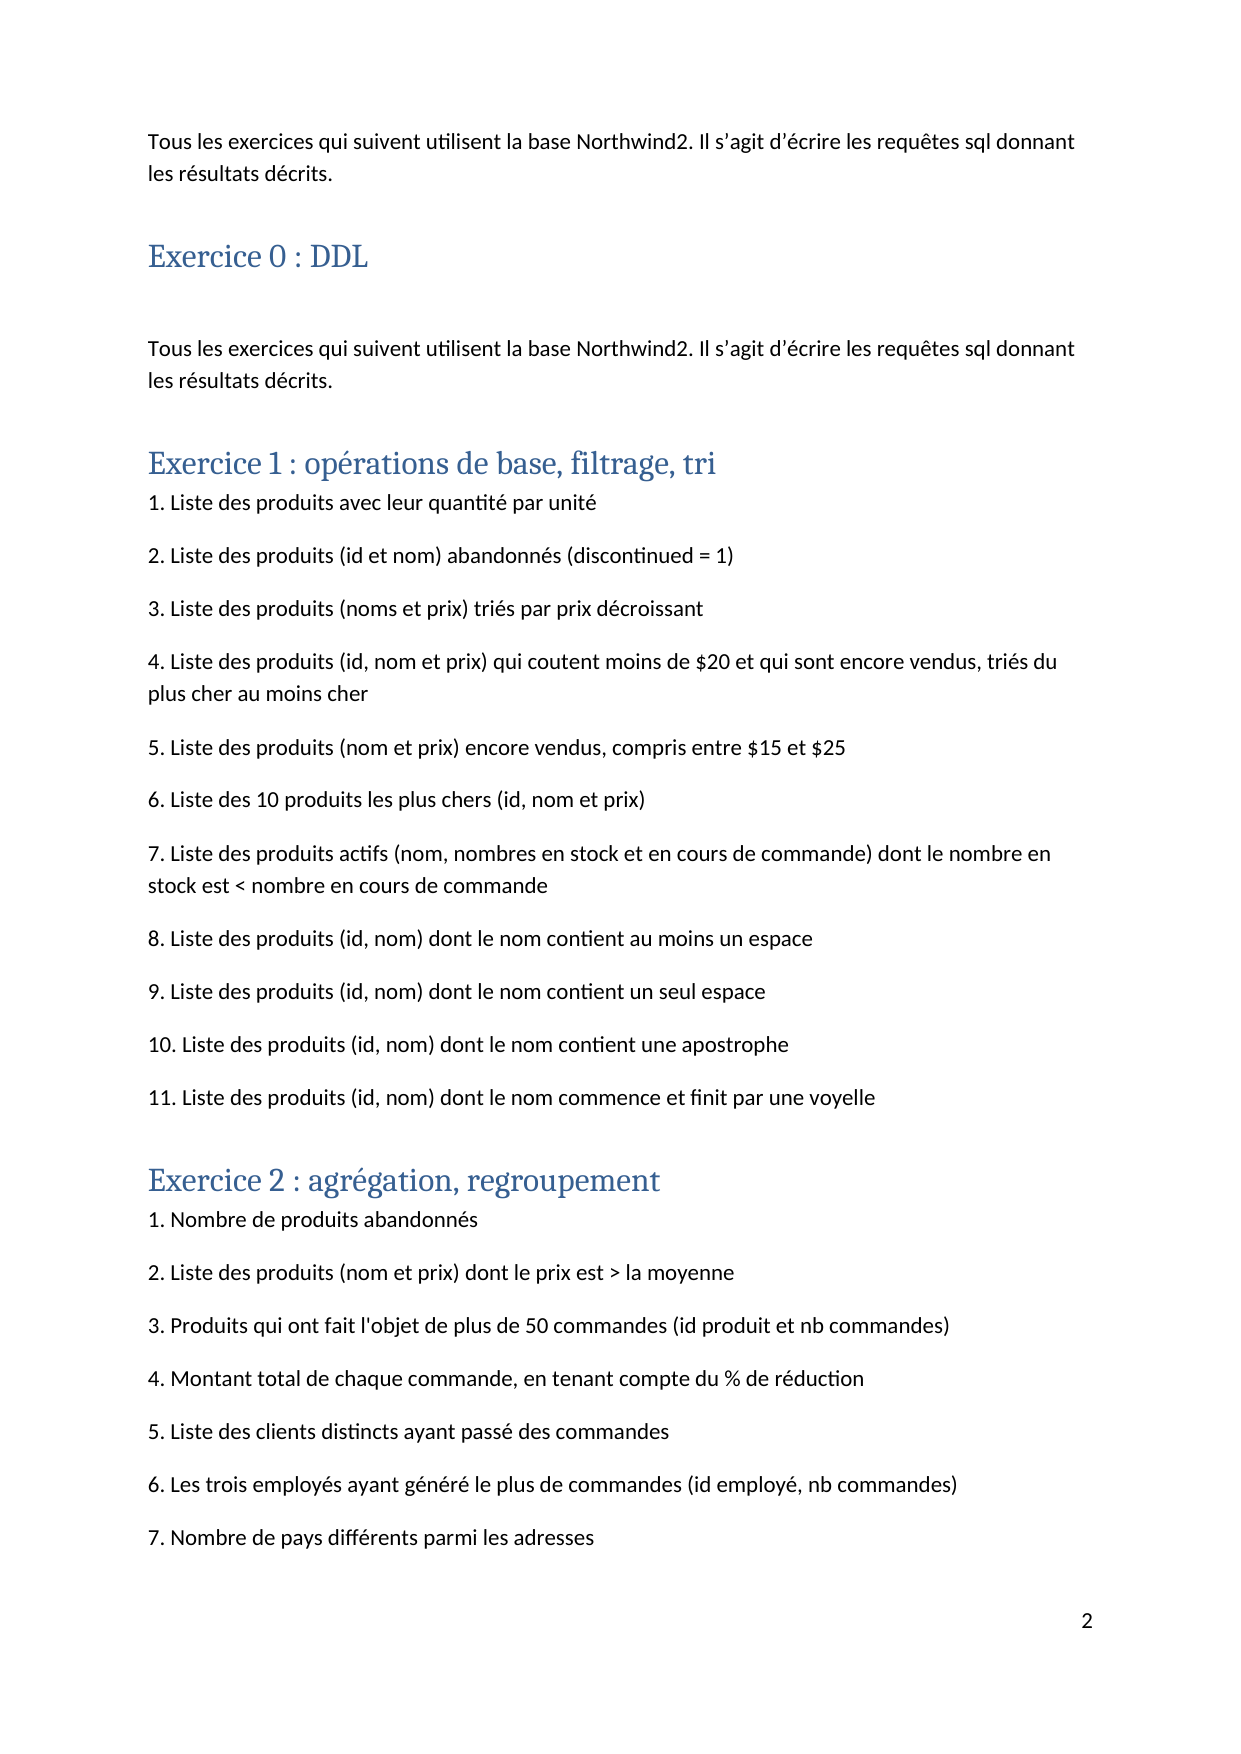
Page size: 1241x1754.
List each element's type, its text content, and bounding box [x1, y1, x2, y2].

text 5. Liste des clients distincts ayant passé des commandes [148, 1417, 1093, 1445]
text 11. Liste des produits (id, nom) dont le nom commence et finit par une voyelle [148, 1083, 1093, 1111]
text 6. Liste des 10 produits les plus chers (id, nom et prix) [148, 786, 1093, 814]
subtitle Exercice 2 : agrégation, regroupement [148, 1161, 1093, 1199]
text Tous les exercices qui suivent utilisent la base Northwind2. Il s’agit d’écrire les requêtes sql donnant les résultats décrits. [148, 127, 1093, 187]
text 4. Montant total de chaque commande, en tenant compte du % de réduction [148, 1364, 1093, 1392]
subtitle Exercice 1 : opérations de base, filtrage, tri [148, 444, 1093, 483]
text 7. Liste des produits actifs (nom, nombres en stock et en cours de commande) dont le nombre en stock est < nombre en cours de commande [148, 839, 1093, 899]
text 2. Liste des produits (nom et prix) dont le prix est > la moyenne [148, 1258, 1093, 1286]
text 6. Les trois employés ayant généré le plus de commandes (id employé, nb commandes) [148, 1470, 1093, 1498]
text 5. Liste des produits (nom et prix) encore vendus, compris entre $15 et $25 [148, 733, 1093, 761]
text 1. Liste des produits avec leur quantité par unité [148, 488, 1093, 516]
text 2. Liste des produits (id et nom) abandonnés (discontinued = 1) [148, 541, 1093, 569]
text 3. Liste des produits (noms et prix) triés par prix décroissant [148, 594, 1093, 622]
text 4. Liste des produits (id, nom et prix) qui coutent moins de $20 et qui sont encore vendus, triés du plus cher au moins cher [148, 647, 1093, 708]
subtitle Exercice 0 : DDL [148, 237, 1093, 275]
text 1. Nombre de produits abandonnés [148, 1205, 1093, 1233]
text 10. Liste des produits (id, nom) dont le nom contient une apostrophe [148, 1030, 1093, 1058]
text 9. Liste des produits (id, nom) dont le nom contient un seul espace [148, 977, 1093, 1005]
text 7. Nombre de pays différents parmi les adresses [148, 1523, 1093, 1551]
text 8. Liste des produits (id, nom) dont le nom contient au moins un espace [148, 924, 1093, 952]
text 3. Produits qui ont fait l'objet de plus de 50 commandes (id produit et nb commandes) [148, 1311, 1093, 1339]
text Tous les exercices qui suivent utilisent la base Northwind2. Il s’agit d’écrire les requêtes sql donnant les résultats décrits. [148, 334, 1093, 394]
